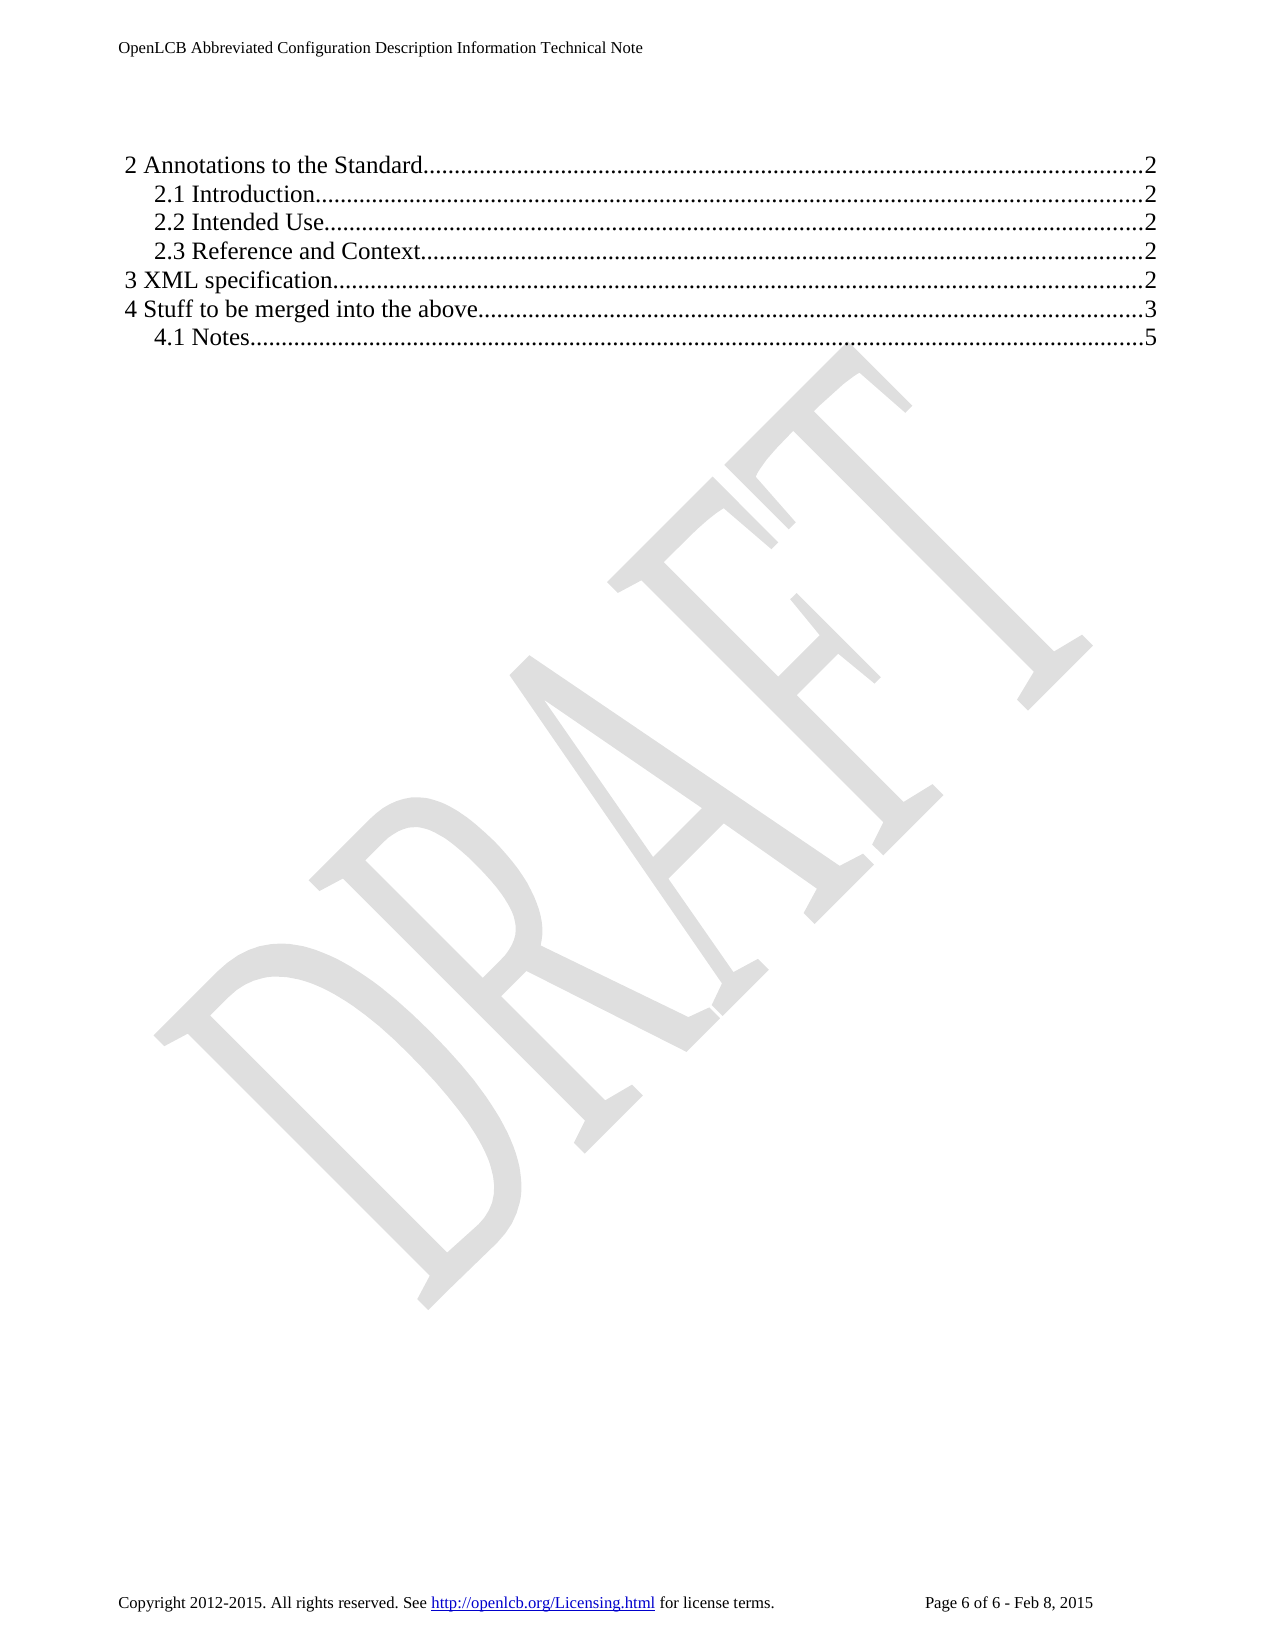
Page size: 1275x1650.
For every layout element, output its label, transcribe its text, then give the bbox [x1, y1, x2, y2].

text 2 Annotations to the Standard 2 [118, 150, 1157, 179]
text 3 XML specification 2 [118, 265, 1157, 294]
text 2.1 Introduction 2 [148, 179, 1157, 207]
text 2.3 Reference and Context 2 [148, 236, 1157, 265]
text 4.1 Notes 5 [148, 322, 1157, 351]
text 4 Stuff to be merged into the above 3 [118, 294, 1157, 322]
text 2.2 Intended Use 2 [148, 207, 1157, 236]
